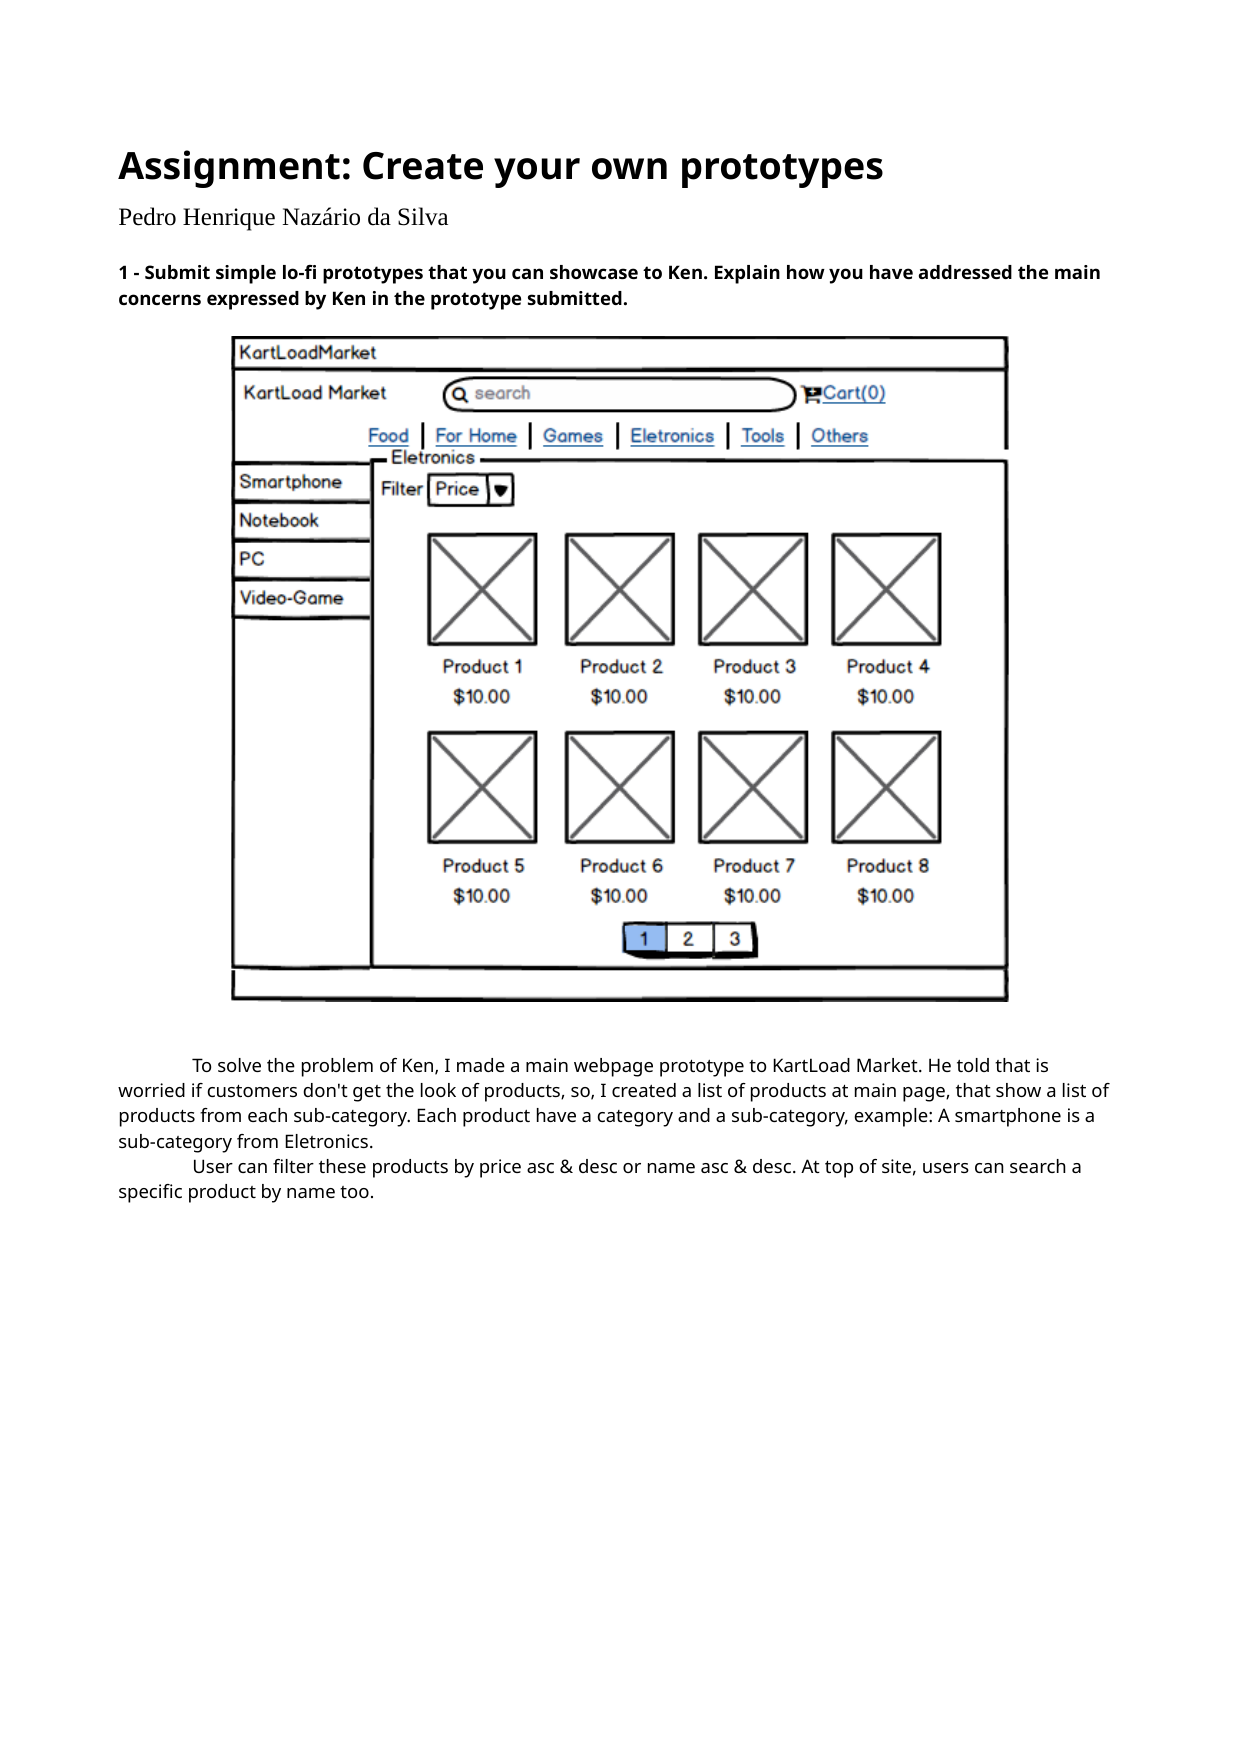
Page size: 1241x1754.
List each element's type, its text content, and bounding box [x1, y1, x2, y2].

text Pedro Henrique Nazário da Silva [118, 202, 1122, 231]
subtitle Assignment: Create your own prototypes [118, 139, 1122, 190]
text To solve the problem of Ken, I made a main webpage prototype to KartLoad Market. He told that is worried if customers don't get the look of products, so, I created a list of products at main page, that show a list of products from each sub-category. Each product have a category and a sub-category, example: A smartphone is a sub-category from Eletronics. [118, 1052, 1122, 1154]
picture [231, 336, 1009, 1002]
text User can filter these products by price asc & desc or name asc & desc. At top of site, users can search a specific product by name too. [118, 1154, 1122, 1204]
text 1 - Submit simple lo-fi prototypes that you can showcase to Ken. Explain how you have addressed the main concerns expressed by Ken in the prototype submitted. [118, 260, 1122, 311]
